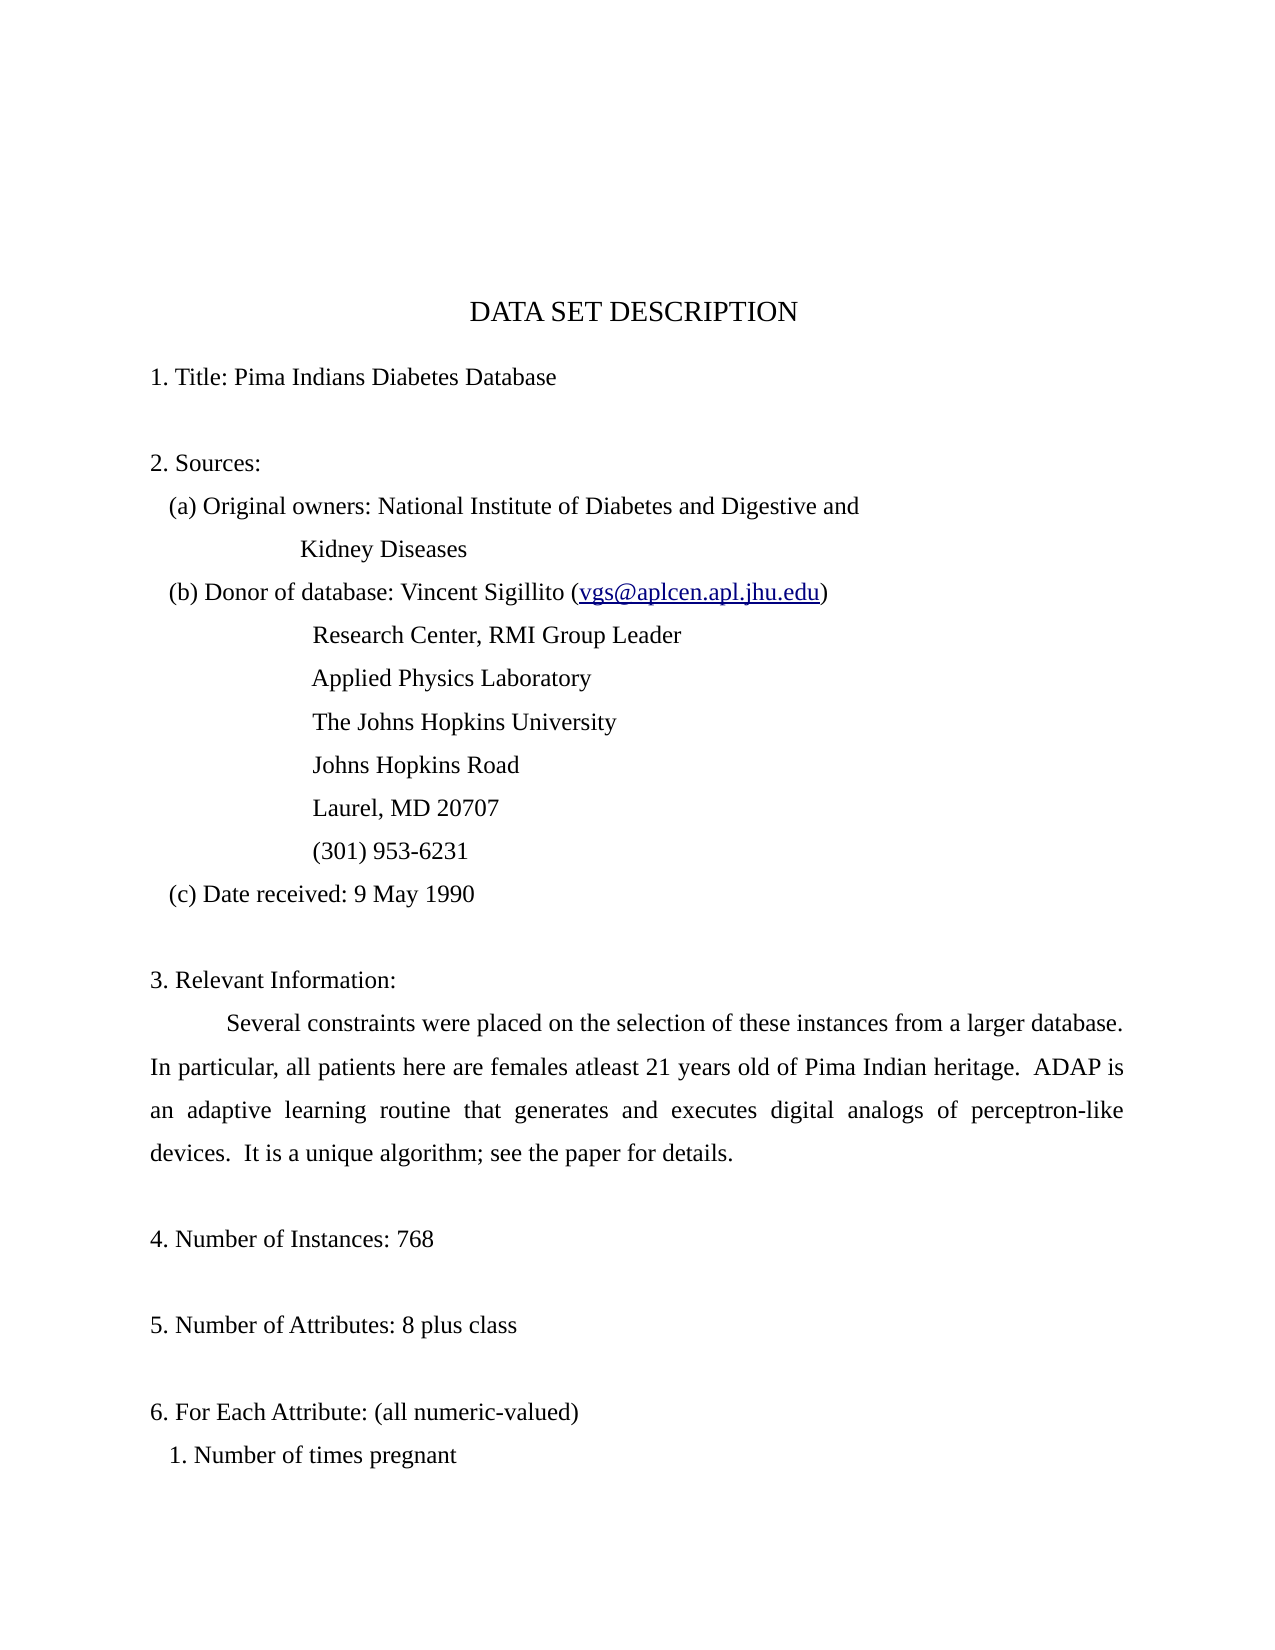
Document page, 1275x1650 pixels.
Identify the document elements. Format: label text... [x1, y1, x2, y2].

text DATA SET DESCRIPTION [150, 294, 1125, 328]
text (b) Donor of database: Vincent Sigillito (vgs@aplcen.apl.jhu.edu) [150, 577, 1125, 606]
text 1. Number of times pregnant [150, 1440, 1125, 1468]
text 5. Number of Attributes: 8 plus class [150, 1310, 1125, 1339]
text Johns Hopkins Road [150, 750, 1125, 778]
text 2. Sources: [150, 448, 1125, 477]
text The Johns Hopkins University [150, 707, 1125, 735]
text Applied Physics Laboratory [150, 663, 1125, 692]
text 6. For Each Attribute: (all numeric-valued) [150, 1397, 1125, 1425]
text Kidney Diseases [150, 534, 1125, 563]
text (c) Date received: 9 May 1990 [150, 879, 1125, 908]
text (301) 953-6231 [150, 836, 1125, 865]
text Laurel, MD 20707 [150, 793, 1125, 822]
text 3. Relevant Information: [150, 965, 1125, 994]
text Research Center, RMI Group Leader [150, 620, 1125, 649]
text Several constraints were placed on the selection of these instances from a larger database. In particular, all patients here are females atleast 21 years old of Pima Indian heritage. ADAP is an adaptive learning routine that generates and executes digital analogs of perceptron-like devices. It is a unique algorithm; see the paper for details. [150, 1008, 1125, 1167]
text 4. Number of Instances: 768 [150, 1224, 1125, 1253]
text 1. Title: Pima Indians Diabetes Database [150, 362, 1125, 390]
text (a) Original owners: National Institute of Diabetes and Digestive and [150, 491, 1125, 520]
